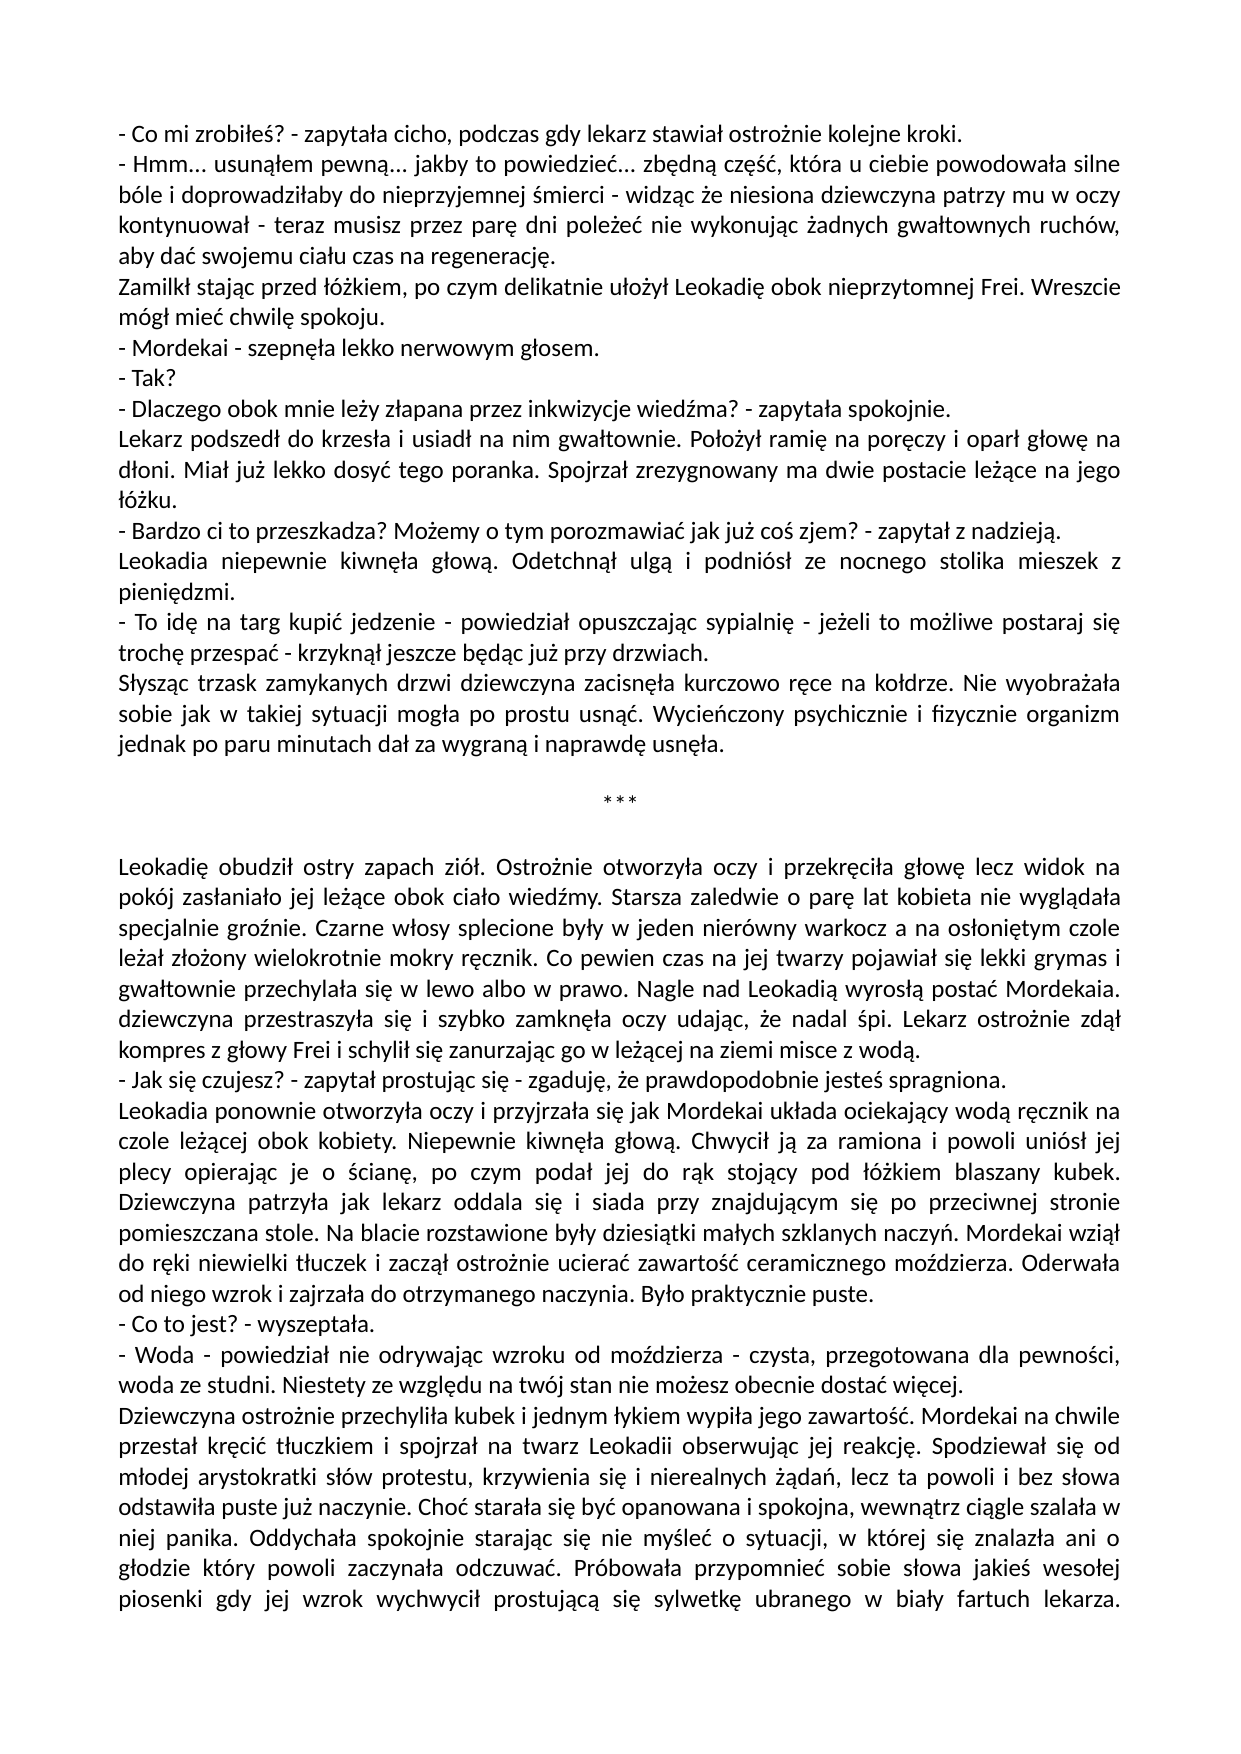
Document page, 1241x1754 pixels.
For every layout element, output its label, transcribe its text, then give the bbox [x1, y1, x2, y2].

text Zamilkł stając przed łóżkiem, po czym delikatnie ułożył Leokadię obok nieprzytomnej Frei. Wreszcie mógł mieć chwilę spokoju. [118, 271, 1122, 332]
text - Co to jest? - wyszeptała. [118, 1308, 1122, 1339]
text - Bardzo ci to przeszkadza? Możemy o tym porozmawiać jak już coś zjem? - zapytał z nadzieją. [118, 515, 1122, 545]
text Dziewczyna ostrożnie przechyliła kubek i jednym łykiem wypiła jego zawartość. Mordekai na chwile przestał kręcić tłuczkiem i spojrzał na twarz Leokadii obserwując jej reakcję. Spodziewał się od młodej arystokratki słów protestu, krzywienia się i nierealnych żądań, lecz ta powoli i bez słowa odstawiła puste już naczynie. Choć starała się być opanowana i spokojna, wewnątrz ciągle szalała w niej panika. Oddychała spokojnie starając się nie myśleć o sytuacji, w której się znalazła ani o głodzie który powoli zaczynała odczuwać. Próbowała przypomnieć sobie słowa jakieś wesołej piosenki gdy jej wzrok wychwycił prostującą się sylwetkę ubranego w biały fartuch lekarza. [118, 1400, 1122, 1614]
text - Jak się czujesz? - zapytał prostując się - zgaduję, że prawdopodobnie jesteś spragniona. [118, 1064, 1122, 1095]
text - Co mi zrobiłeś? - zapytała cicho, podczas gdy lekarz stawiał ostrożnie kolejne kroki. [118, 118, 1122, 149]
text - Mordekai - szepnęła lekko nerwowym głosem. [118, 332, 1122, 362]
text Leokadia ponownie otworzyła oczy i przyjrzała się jak Mordekai układa ociekający wodą ręcznik na czole leżącej obok kobiety. Niepewnie kiwnęła głową. Chwycił ją za ramiona i powoli uniósł jej plecy opierając je o ścianę, po czym podał jej do rąk stojący pod łóżkiem blaszany kubek. Dziewczyna patrzyła jak lekarz oddala się i siada przy znajdującym się po przeciwnej stronie pomieszczana stole. Na blacie rozstawione były dziesiątki małych szklanych naczyń. Mordekai wziął do ręki niewielki tłuczek i zaczął ostrożnie ucierać zawartość ceramicznego moździerza. Oderwała od niego wzrok i zajrzała do otrzymanego naczynia. Było praktycznie puste. [118, 1095, 1122, 1308]
text - Woda - powiedział nie odrywając wzroku od moździerza - czysta, przegotowana dla pewności, woda ze studni. Niestety ze względu na twój stan nie możesz obecnie dostać więcej. [118, 1339, 1122, 1400]
text Słysząc trzask zamykanych drzwi dziewczyna zacisnęła kurczowo ręce na kołdrze. Nie wyobrażała sobie jak w takiej sytuacji mogła po prostu usnąć. Wycieńczony psychicznie i fizycznie organizm jednak po paru minutach dał za wygraną i naprawdę usnęła. [118, 667, 1122, 759]
text Leokadię obudził ostry zapach ziół. Ostrożnie otworzyła oczy i przekręciła głowę lecz widok na pokój zasłaniało jej leżące obok ciało wiedźmy. Starsza zaledwie o parę lat kobieta nie wyglądała specjalnie groźnie. Czarne włosy splecione były w jeden nierówny warkocz a na osłoniętym czole leżał złożony wielokrotnie mokry ręcznik. Co pewien czas na jej twarzy pojawiał się lekki grymas i gwałtownie przechylała się w lewo albo w prawo. Nagle nad Leokadią wyrosłą postać Mordekaia. dziewczyna przestraszyła się i szybko zamknęła oczy udając, że nadal śpi. Lekarz ostrożnie zdął kompres z głowy Frei i schylił się zanurzając go w leżącej na ziemi misce z wodą. [118, 851, 1122, 1064]
text - Hmm... usunąłem pewną... jakby to powiedzieć... zbędną część, która u ciebie powodowała silne bóle i doprowadziłaby do nieprzyjemnej śmierci - widząc że niesiona dziewczyna patrzy mu w oczy kontynuował - teraz musisz przez parę dni poleżeć nie wykonując żadnych gwałtownych ruchów, aby dać swojemu ciału czas na regenerację. [118, 149, 1122, 271]
text - To idę na targ kupić jedzenie - powiedział opuszczając sypialnię - jeżeli to możliwe postaraj się trochę przespać - krzyknął jeszcze będąc już przy drzwiach. [118, 606, 1122, 667]
text Leokadia niepewnie kiwnęła głową. Odetchnął ulgą i podniósł ze nocnego stolika mieszek z pieniędzmi. [118, 545, 1122, 606]
text - Dlaczego obok mnie leży złapana przez inkwizycje wiedźma? - zapytała spokojnie. [118, 393, 1122, 423]
text - Tak? [118, 362, 1122, 393]
text *** [118, 789, 1122, 820]
text Lekarz podszedł do krzesła i usiadł na nim gwałtownie. Położył ramię na poręczy i oparł głowę na dłoni. Miał już lekko dosyć tego poranka. Spojrzał zrezygnowany ma dwie postacie leżące na jego łóżku. [118, 423, 1122, 515]
